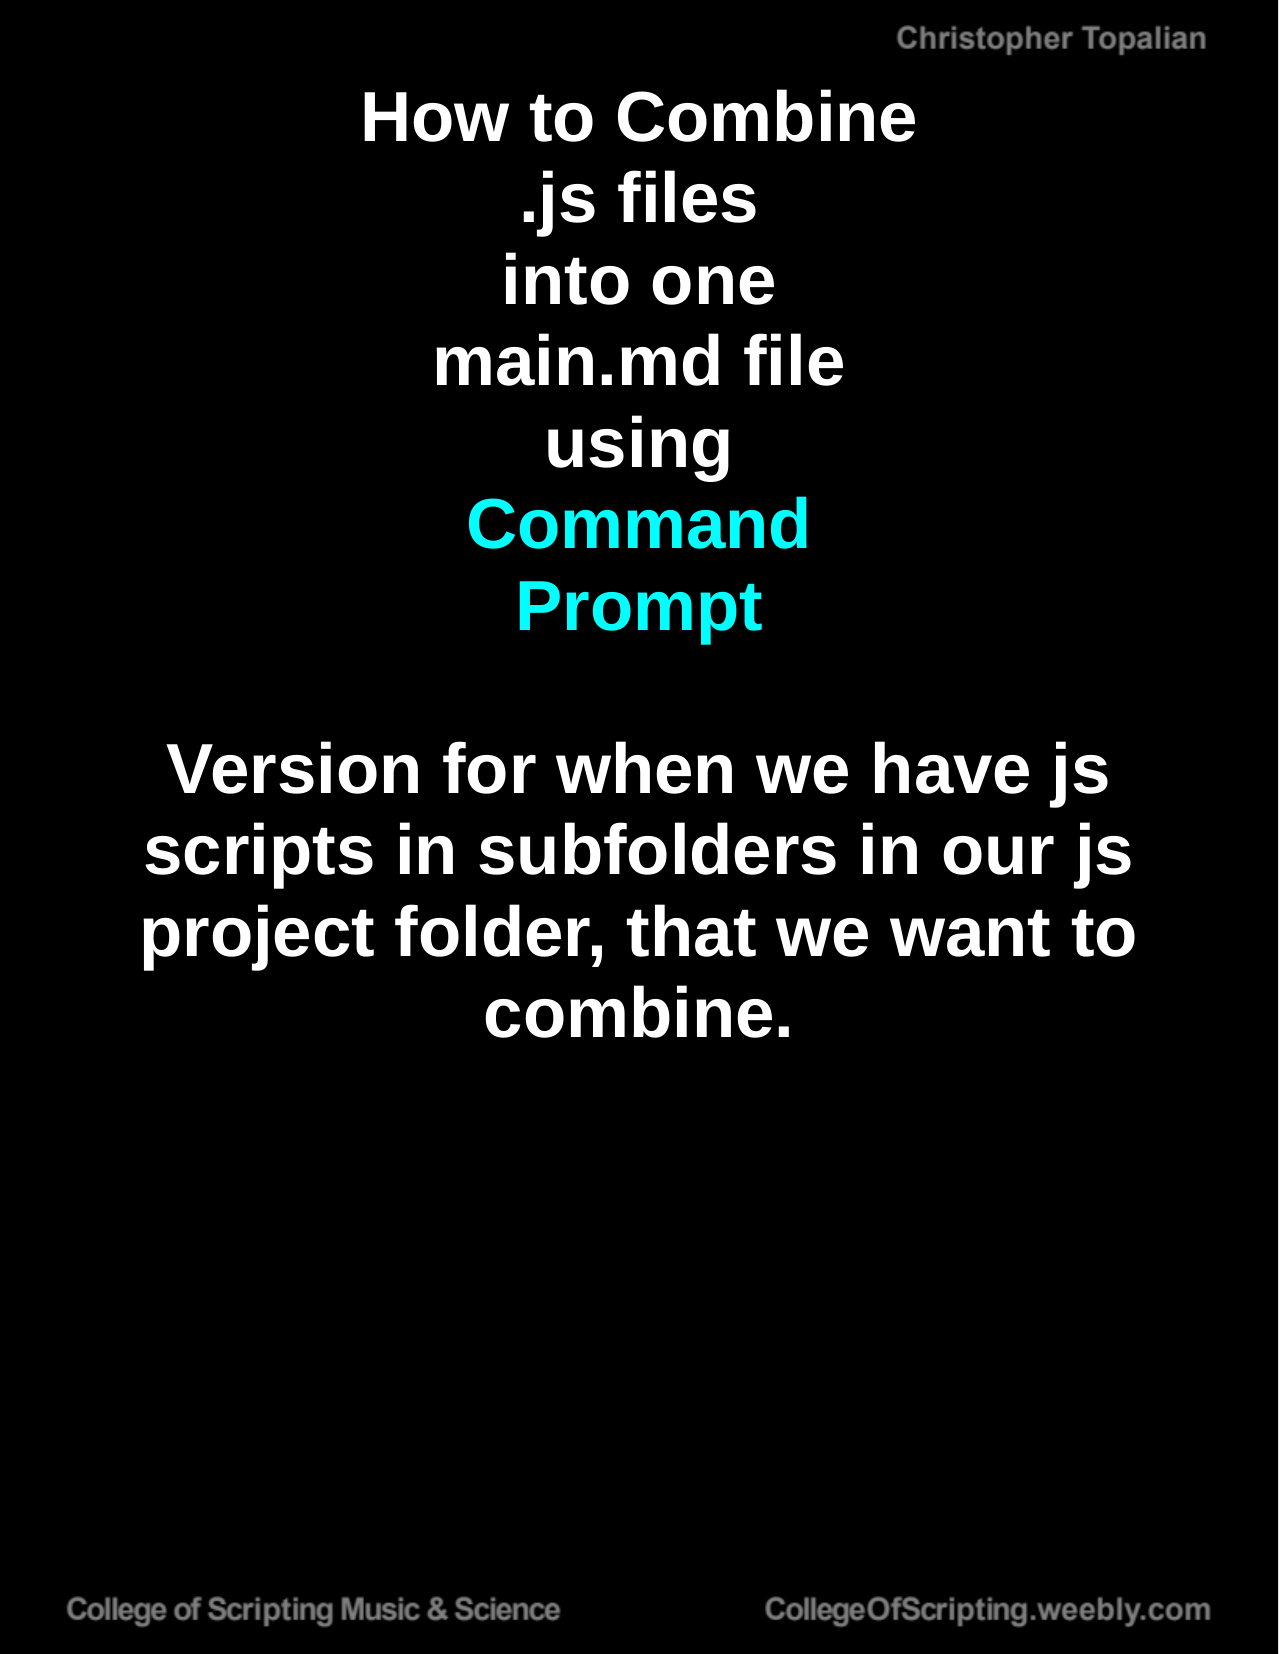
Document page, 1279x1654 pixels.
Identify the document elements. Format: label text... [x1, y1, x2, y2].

text into one [75, 238, 1203, 319]
text Prompt [75, 564, 1203, 645]
text Version for when we have js scripts in subfolders in our js project folder, that we want to combine. [75, 727, 1203, 1052]
text main.md file [75, 319, 1203, 401]
text using [75, 401, 1203, 482]
text .js files [75, 156, 1203, 238]
text How to Combine [75, 75, 1203, 156]
text Command [75, 482, 1203, 564]
